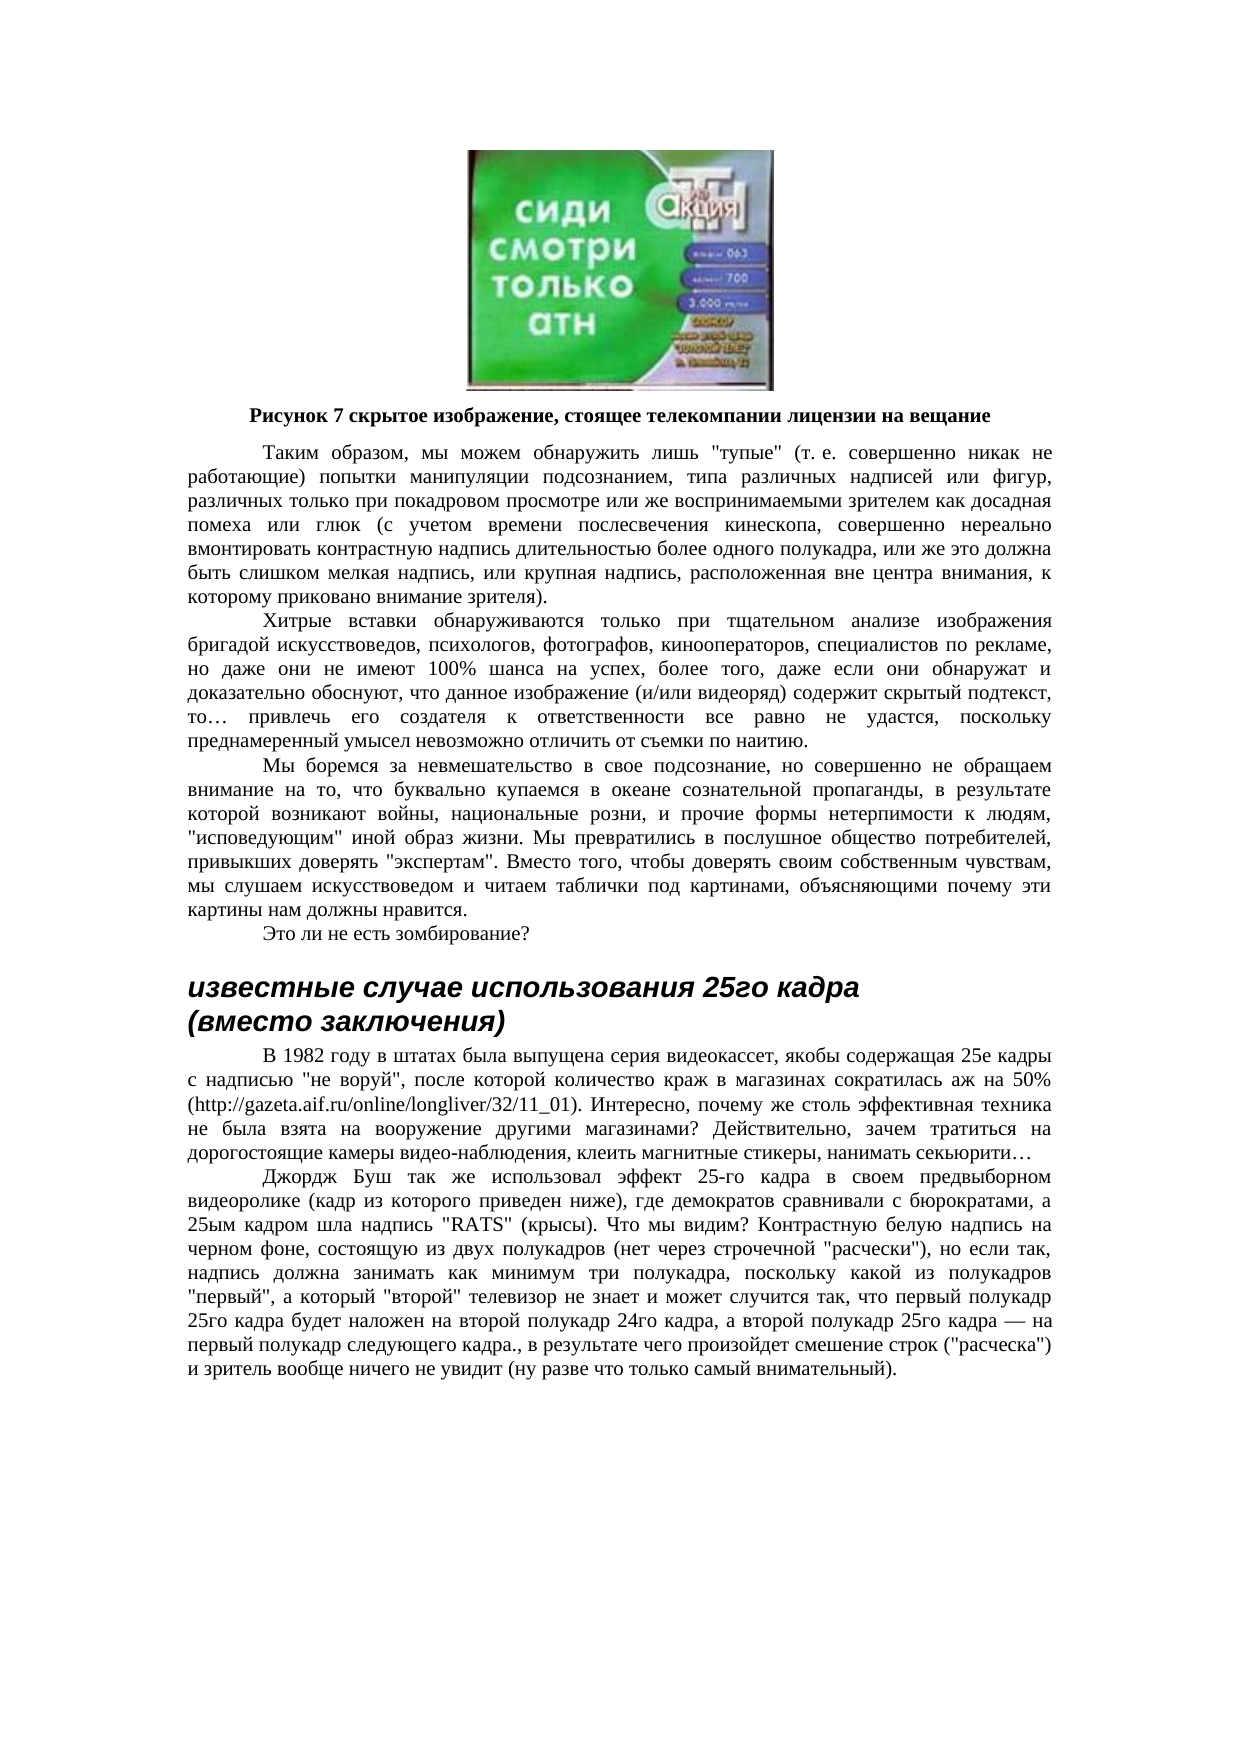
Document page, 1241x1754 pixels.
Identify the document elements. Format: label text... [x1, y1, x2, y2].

text Джордж Буш так же использовал эффект 25-го кадра в своем предвыборном видеоролике (кадр из которого приведен ниже), где демократов сравнивали с бюрократами, а 25ым кадром шла надпись "RATS" (крысы). Что мы видим? Контрастную белую надпись на черном фоне, состоящую из двух полукадров (нет через строчечной "расчески"), но если так, надпись должна занимать как минимум три полукадра, поскольку какой из полукадров "первый", а который "второй" телевизор не знает и может случится так, что первый полукадр 25го кадра будет наложен на второй полукадр 24го кадра, а второй полукадр 25го кадра — на первый полукадр следующего кадра., в результате чего произойдет смешение строк ("расческа") и зритель вообще ничего не увидит (ну разве что только самый внимательный). [187, 1164, 1053, 1380]
subtitle известные случае использования 25го кадра (вместо заключения) [187, 970, 1053, 1037]
text Хитрые вставки обнаруживаются только при тщательном анализе изображения бригадой искусствоведов, психологов, фотографов, кинооператоров, специалистов по рекламе, но даже они не имеют 100% шанса на успех, более того, даже если они обнаружат и доказательно обоснуют, что данное изображение (и/или видеоряд) содержит скрытый подтекст, то… привлечь его создателя к ответственности все равно не удастся, поскольку преднамеренный умысел невозможно отличить от съемки по наитию. [187, 608, 1053, 752]
text Таким образом, мы можем обнаружить лишь "тупые" (т. е. совершенно никак не работающие) попытки манипуляции подсознанием, типа различных надписей или фигур, различных только при покадровом просмотре или же воспринимаемыми зрителем как досадная помеха или глюк (с учетом времени послесвечения кинескопа, совершенно нереально вмонтировать контрастную надпись длительностью более одного полукадра, или же это должна быть слишком мелкая надпись, или крупная надпись, расположенная вне центра внимания, к которому приковано внимание зрителя). [187, 440, 1053, 608]
text Мы боремся за невмешательство в свое подсознание, но совершенно не обращаем внимание на то, что буквально купаемся в океане сознательной пропаганды, в результате которой возникают войны, национальные розни, и прочие формы нетерпимости к людям, "исповедующим" иной образ жизни. Мы превратились в послушное общество потребителей, привыкших доверять "экспертам". Вместо того, чтобы доверять своим собственным чувствам, мы слушаем искусствоведом и читаем таблички под картинами, объясняющими почему эти картины нам должны нравится. [187, 752, 1053, 921]
text Это ли не есть зомбирование? [187, 921, 1053, 945]
text В 1982 году в штатах была выпущена серия видеокассет, якобы содержащая 25е кадры с надписью "не воруй", после которой количество краж в магазинах сократилась аж на 50% (http://gazeta.aif.ru/online/longliver/32/11_01). Интересно, почему же столь эффективная техника не была взята на вооружение другими магазинами? Действительно, зачем тратиться на дорогостоящие камеры видео-наблюдения, клеить магнитные стикеры, нанимать секьюрити… [187, 1043, 1053, 1164]
text Рисунок 7 скрытое изображение, стоящее телекомпании лицензии на вещание [187, 403, 1053, 427]
picture [466, 150, 774, 391]
